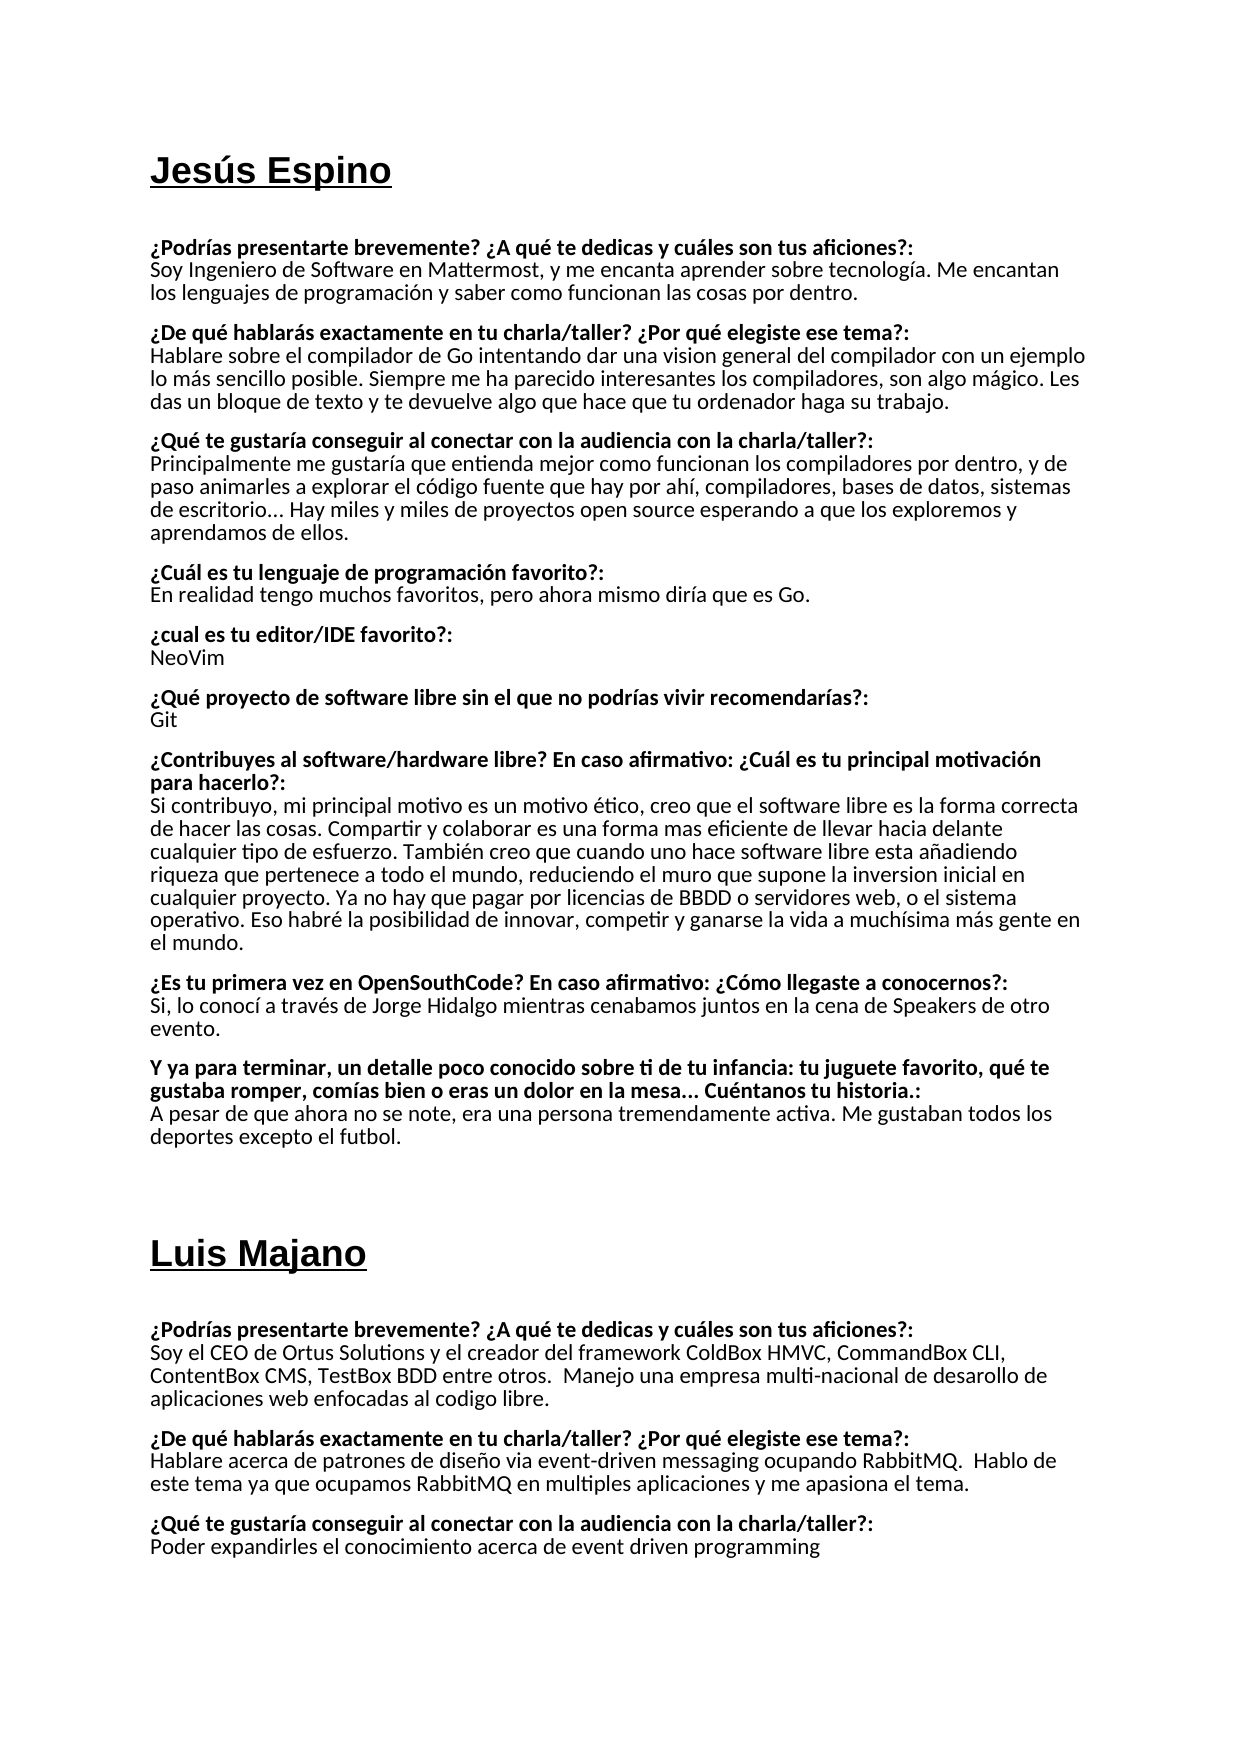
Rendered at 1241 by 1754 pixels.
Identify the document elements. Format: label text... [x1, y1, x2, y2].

subtitle Luis Majano [150, 1233, 1090, 1275]
text ¿Podrías presentarte brevemente? ¿A qué te dedicas y cuáles son tus aficiones?: Soy el CEO de Ortus Solutions y el creador del framework ColdBox HMVC, CommandBox CLI, ContentBox CMS, TestBox BDD entre otros. Manejo una empresa multi-nacional de desarollo de aplicaciones web enfocadas al codigo libre. [150, 1321, 1090, 1412]
text ¿De qué hablarás exactamente en tu charla/taller? ¿Por qué elegiste ese tema?: Hablare acerca de patrones de diseño via event-driven messaging ocupando RabbitMQ. Hablo de este tema ya que ocupamos RabbitMQ en multiples aplicaciones y me apasiona el tema. [150, 1429, 1090, 1498]
text ¿cual es tu editor/IDE favorito?: NeoVim [150, 625, 1090, 671]
text ¿De qué hablarás exactamente en tu charla/taller? ¿Por qué elegiste ese tema?: Hablare sobre el compilador de Go intentando dar una vision general del compilador con un ejemplo lo más sencillo posible. Siempre me ha parecido interesantes los compiladores, son algo mágico. Les das un bloque de texto y te devuelve algo que hace que tu ordenador haga su trabajo. [150, 323, 1090, 415]
text ¿Qué te gustaría conseguir al conectar con la audiencia con la charla/taller?: Principalmente me gustaría que entienda mejor como funcionan los compiladores por dentro, y de paso animarles a explorar el código fuente que hay por ahí, compiladores, bases de datos, sistemas de escritorio... Hay miles y miles de proyectos open source esperando a que los exploremos y aprendamos de ellos. [150, 431, 1090, 546]
text ¿Es tu primera vez en OpenSouthCode? En caso afirmativo: ¿Cómo llegaste a conocernos?: Si, lo conocí a través de Jorge Hidalgo mientras cenabamos juntos en la cena de Speakers de otro evento. [150, 973, 1090, 1042]
text ¿Qué proyecto de software libre sin el que no podrías vivir recomendarías?: Git [150, 688, 1090, 733]
text Y ya para terminar, un detalle poco conocido sobre ti de tu infancia: tu juguete favorito, qué te gustaba romper, comías bien o eras un dolor en la mesa... Cuéntanos tu historia.: A pesar de que ahora no se note, era una persona tremendamente activa. Me gustaban todos los deportes excepto el futbol. [150, 1058, 1090, 1150]
text ¿Podrías presentarte brevemente? ¿A qué te dedicas y cuáles son tus aficiones?: Soy Ingeniero de Software en Mattermost, y me encanta aprender sobre tecnología. Me encantan los lenguajes de programación y saber como funcionan las cosas por dentro. [150, 238, 1090, 306]
text ¿Cuál es tu lenguaje de programación favorito?: En realidad tengo muchos favoritos, pero ahora mismo diría que es Go. [150, 563, 1090, 608]
text ¿Contribuyes al software/hardware libre? En caso afirmativo: ¿Cuál es tu principal motivación para hacerlo?: Si contribuyo, mi principal motivo es un motivo ético, creo que el software libre es la forma correcta de hacer las cosas. Compartir y colaborar es una forma mas eficiente de llevar hacia delante cualquier tipo de esfuerzo. También creo que cuando uno hace software libre esta añadiendo riqueza que pertenece a todo el mundo, reduciendo el muro que supone la inversion inicial en cualquier proyecto. Ya no hay que pagar por licencias de BBDD o servidores web, o el sistema operativo. Eso habré la posibilidad de innovar, competir y ganarse la vida a muchísima más gente en el mundo. [150, 750, 1090, 956]
text ¿Qué te gustaría conseguir al conectar con la audiencia con la charla/taller?: Poder expandirles el conocimiento acerca de event driven programming [150, 1514, 1090, 1560]
subtitle Jesús Espino [150, 150, 1090, 192]
